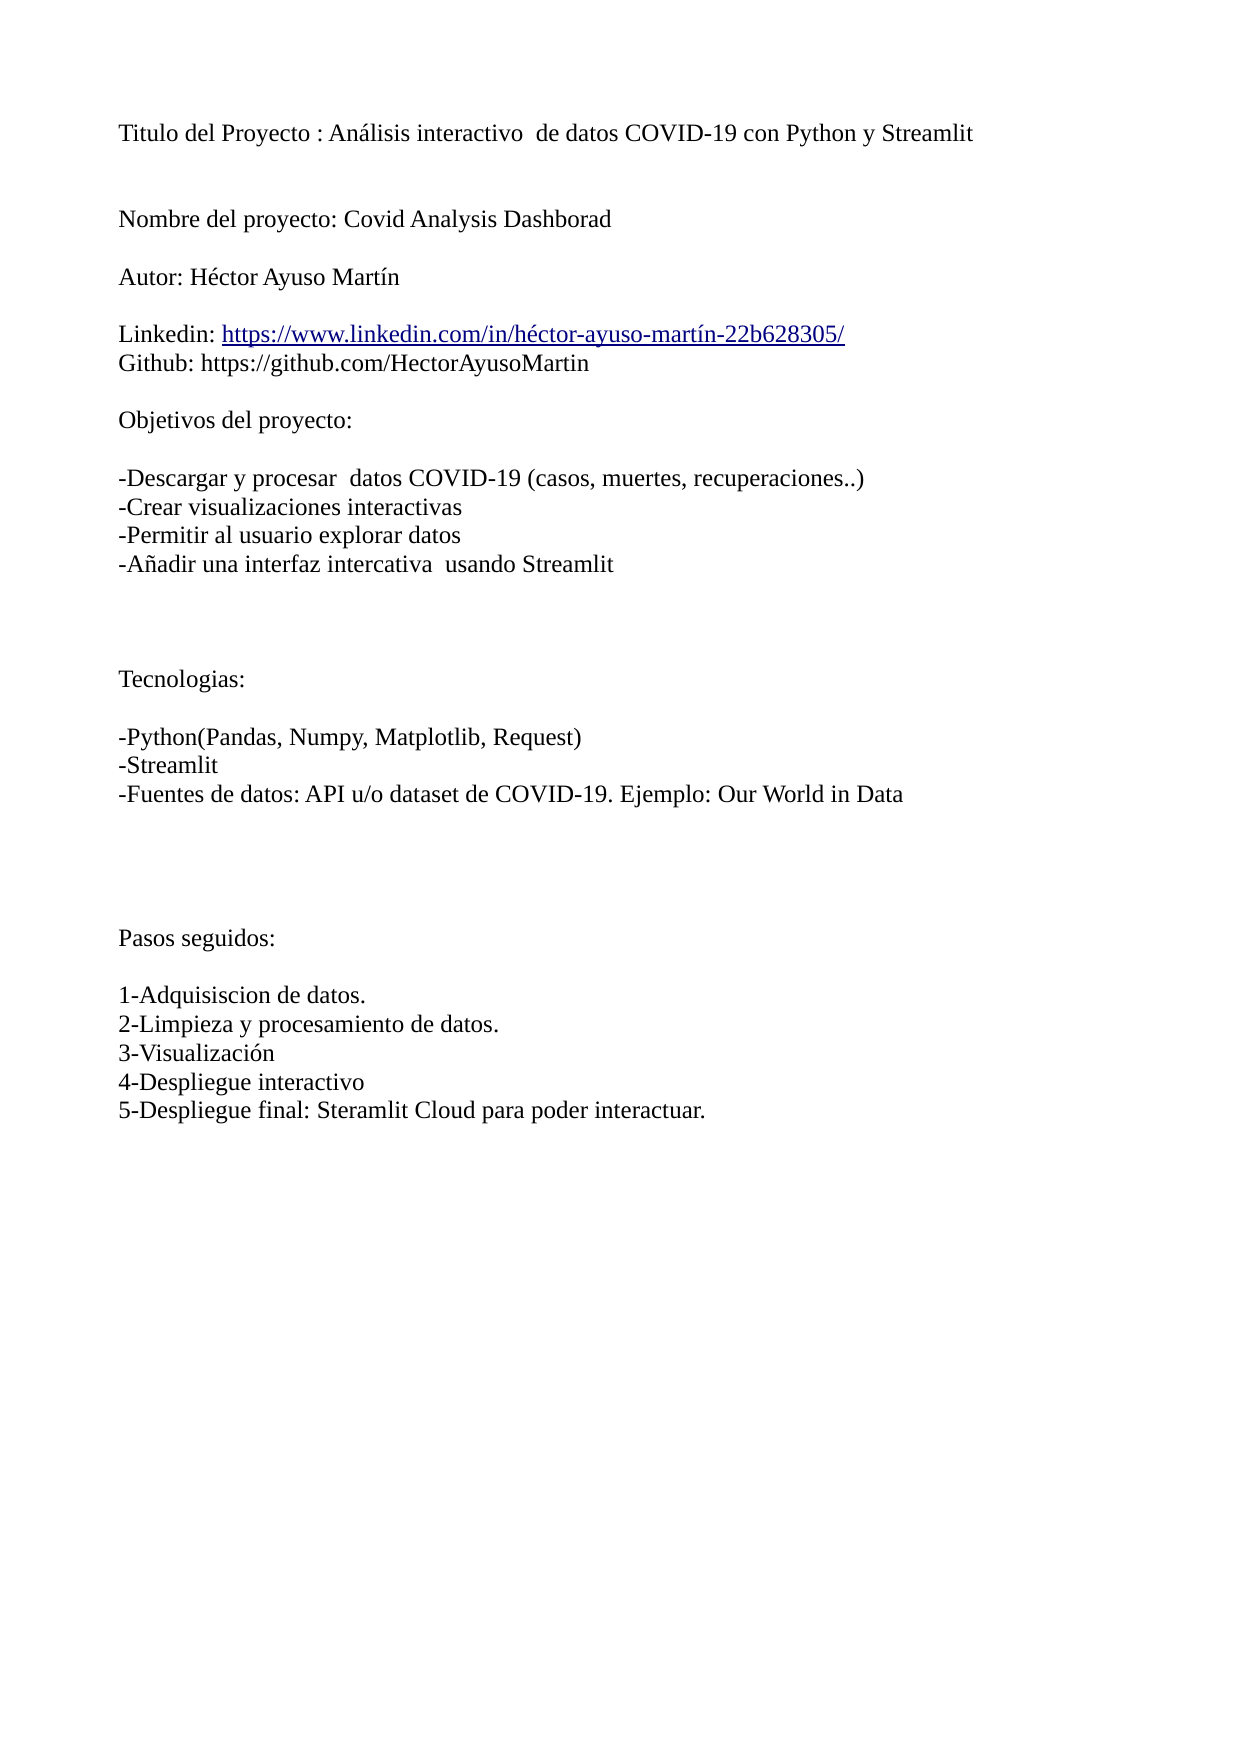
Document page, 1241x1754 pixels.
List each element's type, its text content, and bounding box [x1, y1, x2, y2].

text -Descargar y procesar datos COVID-19 (casos, muertes, recuperaciones..) [118, 463, 1122, 492]
text Pasos seguidos: [118, 923, 1122, 952]
text Github: https://github.com/HectorAyusoMartin [118, 348, 1122, 377]
text -Fuentes de datos: API u/o dataset de COVID-19. Ejemplo: Our World in Data [118, 779, 1122, 808]
text -Python(Pandas, Numpy, Matplotlib, Request) [118, 722, 1122, 751]
text 2-Limpieza y procesamiento de datos. [118, 1009, 1122, 1038]
text Titulo del Proyecto : Análisis interactivo de datos COVID-19 con Python y Streamlit [118, 118, 1122, 147]
text -Streamlit [118, 751, 1122, 779]
text Linkedin: https://www.linkedin.com/in/héctor-ayuso-martín-22b628305/ [118, 319, 1122, 348]
text Nombre del proyecto: Covid Analysis Dashborad [118, 204, 1122, 233]
text -Crear visualizaciones interactivas [118, 492, 1122, 521]
text Tecnologias: [118, 664, 1122, 693]
text -Permitir al usuario explorar datos [118, 521, 1122, 549]
text 4-Despliegue interactivo [118, 1067, 1122, 1096]
text -Añadir una interfaz intercativa usando Streamlit [118, 549, 1122, 578]
text Autor: Héctor Ayuso Martín [118, 262, 1122, 291]
text 3-Visualización [118, 1038, 1122, 1067]
text Objetivos del proyecto: [118, 406, 1122, 434]
text 1-Adquisiscion de datos. [118, 981, 1122, 1009]
text 5-Despliegue final: Steramlit Cloud para poder interactuar. [118, 1096, 1122, 1124]
